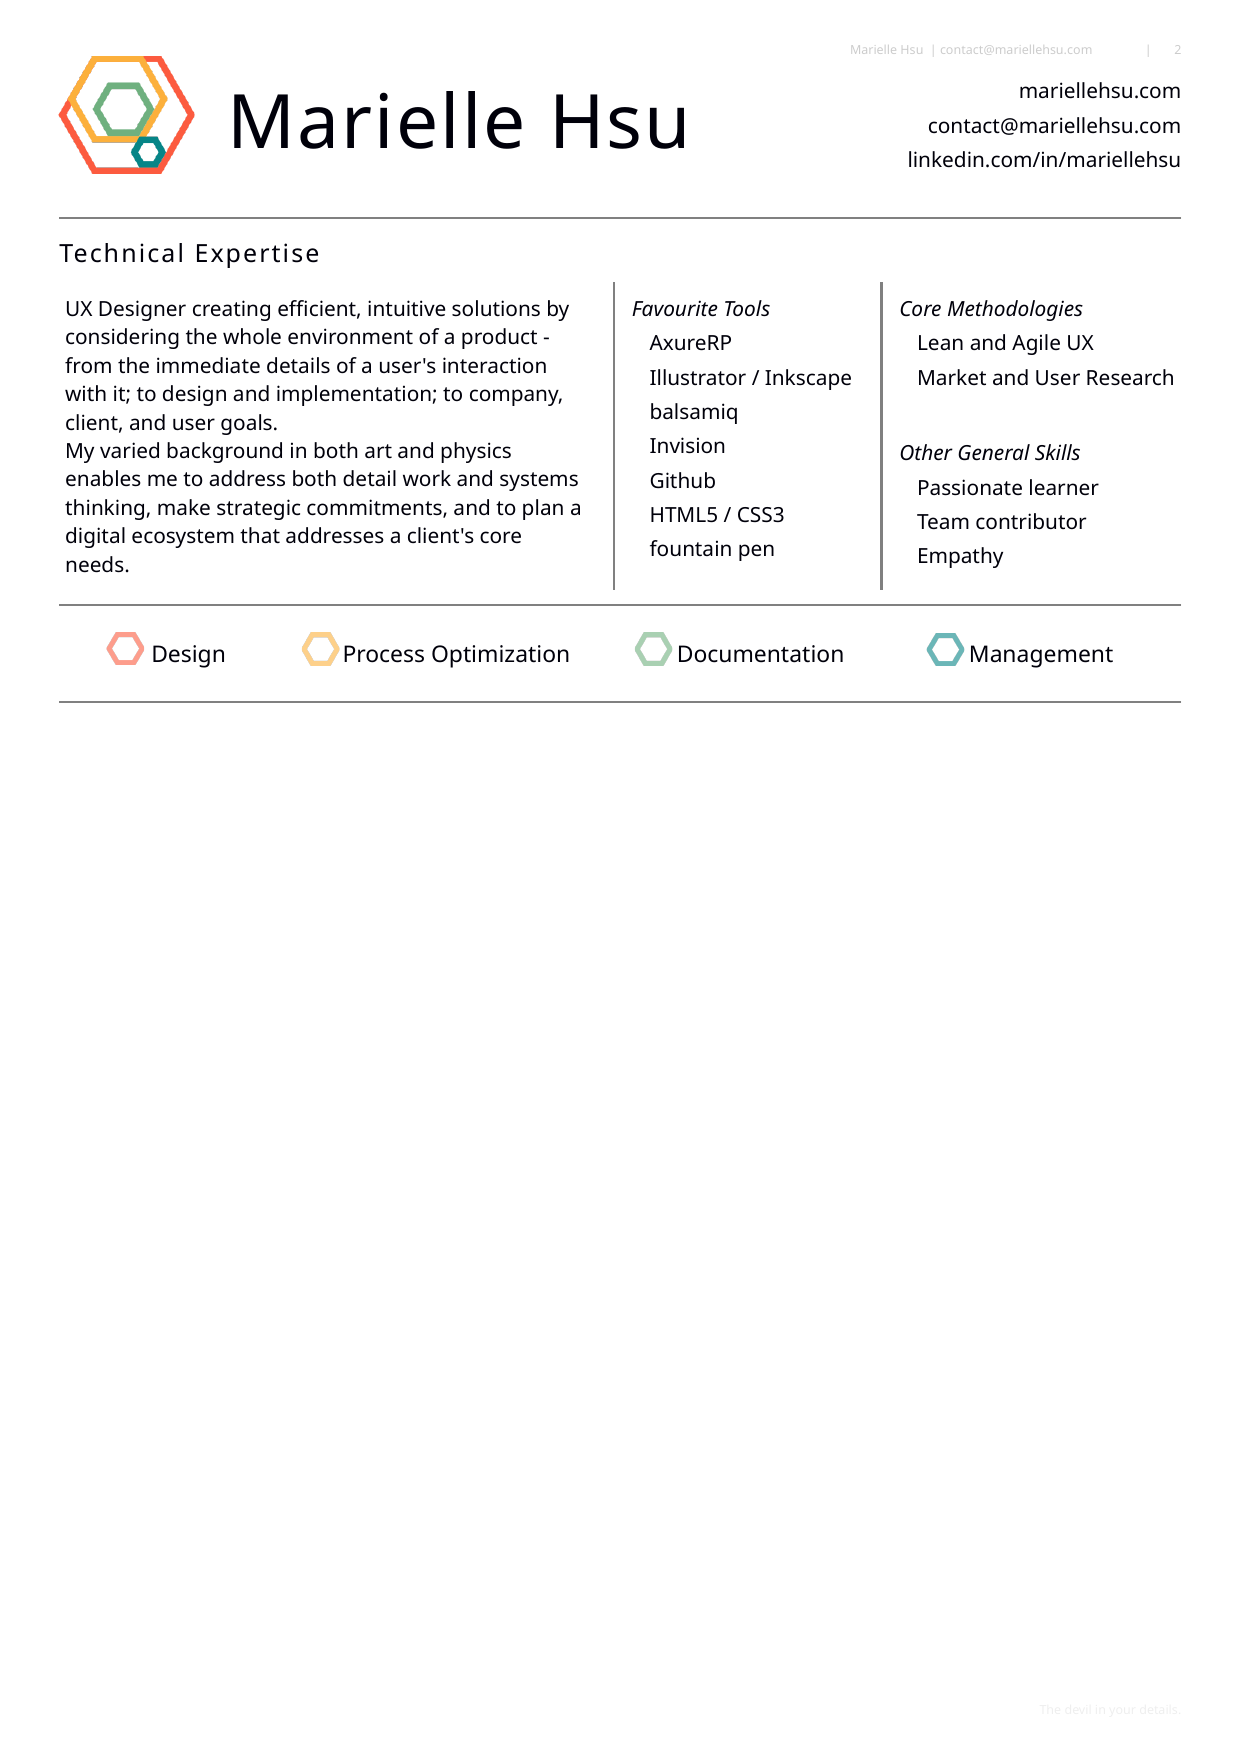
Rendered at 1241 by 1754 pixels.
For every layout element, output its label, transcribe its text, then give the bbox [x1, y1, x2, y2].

table_header Marielle Hsu [59, 68, 704, 182]
table_header Process Optimization [293, 632, 620, 674]
table_header Design [84, 632, 292, 674]
table_header UX Designer creating efficient, intuitive solutions by considering the whole environment of a product - from the immediate details of a user's interaction with it; to design and implementation; to company, client, and user goals. My varied background in both art and physics enables me to address both detail work and systems thinking, make strategic commitments, and to plan a digital ecosystem that addresses a client's core needs. [59, 282, 613, 590]
picture [106, 632, 145, 665]
picture [301, 632, 340, 666]
table_header mariellehsu.com contact@mariellehsu.com linkedin.com/in/mariellehsu [704, 68, 1181, 182]
picture [926, 633, 965, 666]
table_header Management [901, 632, 1181, 674]
table_header Documentation [620, 632, 901, 674]
table_header Core Methodologies Lean and Agile UX Market and User Research Other General Skills Passionate learner Team contributor Empathy [883, 282, 1181, 590]
picture [58, 56, 195, 174]
subtitle Technical Expertise [59, 236, 1181, 270]
picture [634, 632, 673, 666]
table_header Favourite Tools AxureRP Illustrator / Inkscape balsamiq Invision Github HTML5 / CSS3 fountain pen [615, 282, 880, 590]
